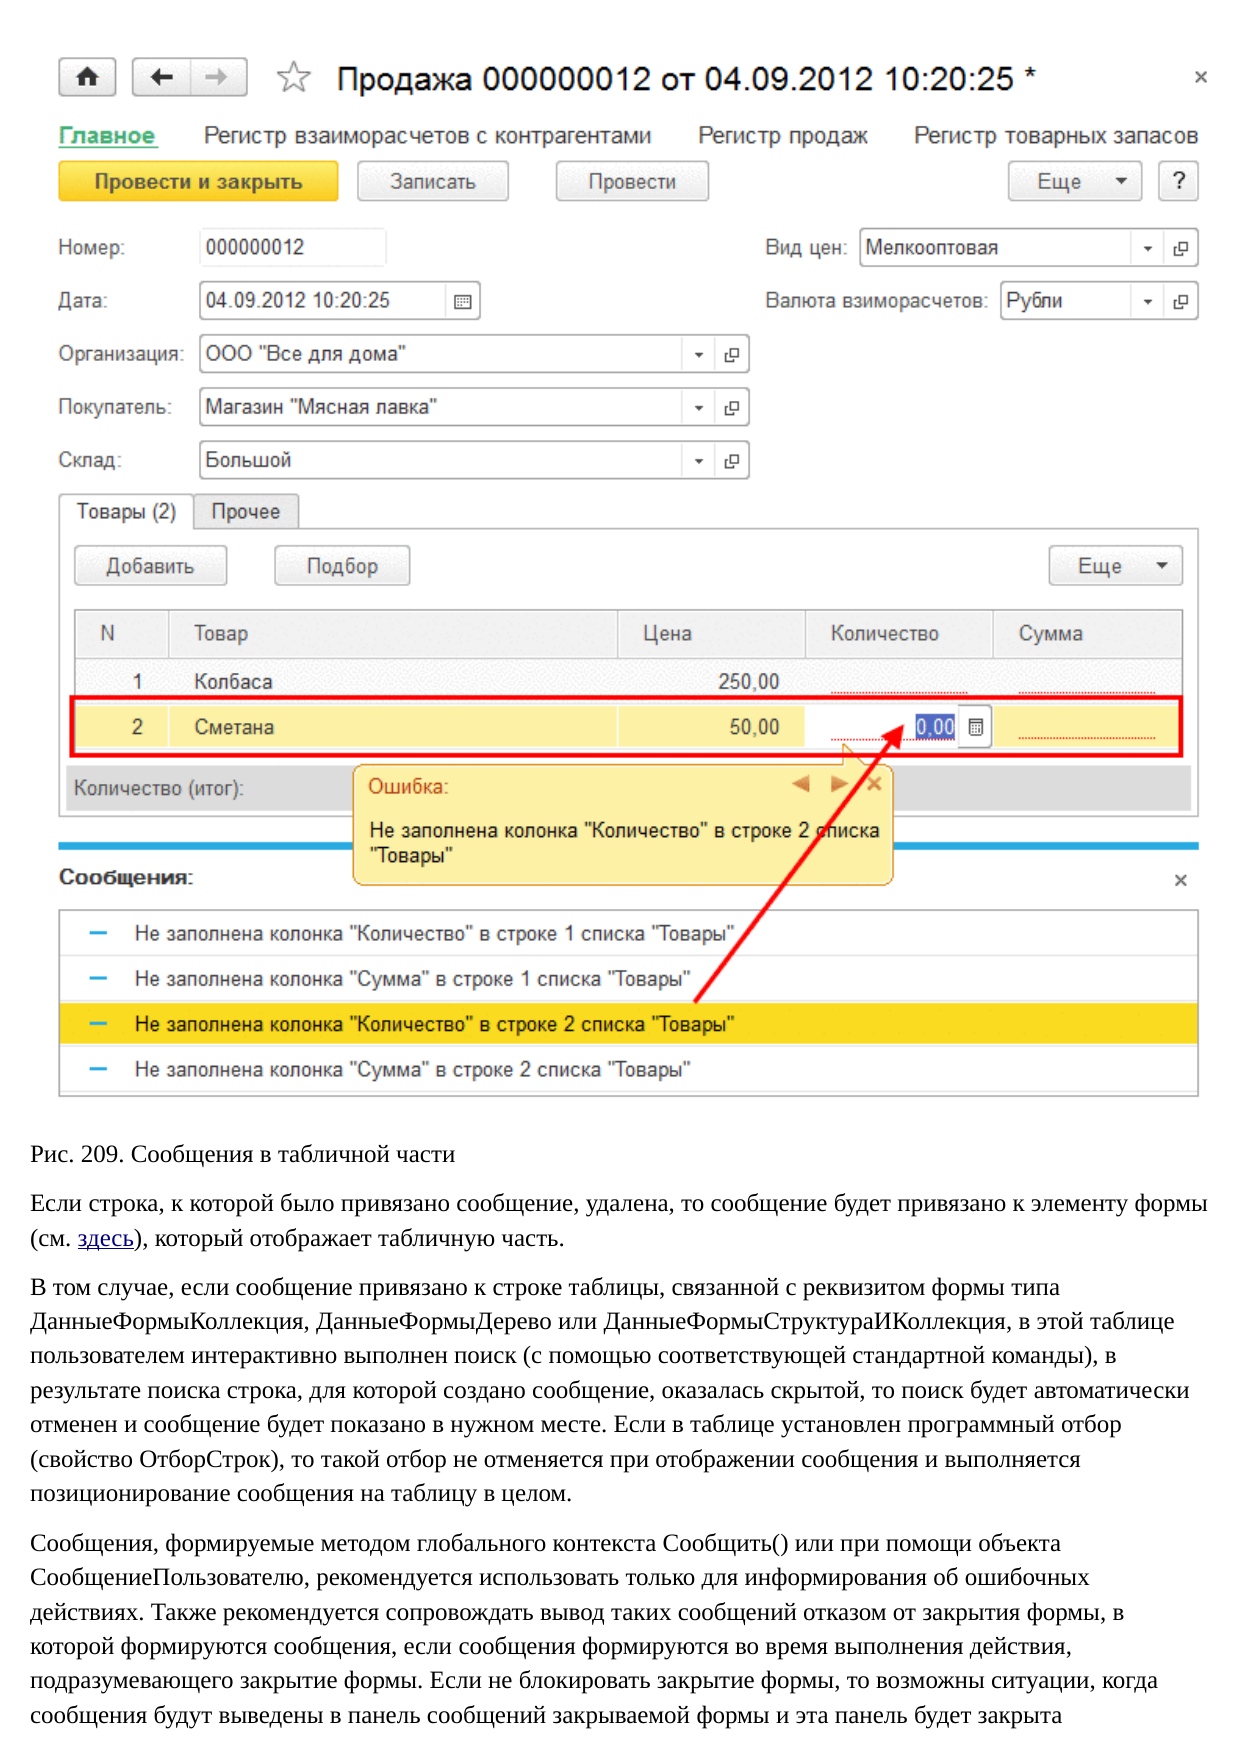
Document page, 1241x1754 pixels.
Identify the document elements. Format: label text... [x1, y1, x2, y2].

picture [29, 28, 1232, 1119]
text Сообщения, формируемые методом глобального контекста Сообщить() или при помощи объекта СообщениеПользователю, рекомендуется использовать только для информирования об ошибочных действиях. Также рекомендуется сопровождать вывод таких сообщений отказом от закрытия формы, в которой формируются сообщения, если сообщения формируются во время выполнения действия, подразумевающего закрытие формы. Если не блокировать закрытие формы, то возможны ситуации, когда сообщения будут выведены в панель сообщений закрываемой формы и эта панель будет закрыта [30, 1528, 1211, 1729]
text В том случае, если сообщение привязано к строке таблицы, связанной с реквизитом формы типа ДанныеФормыКоллекция, ДанныеФормыДерево или ДанныеФормыСтруктураИКоллекция, в этой таблице пользователем интерактивно выполнен поиск (с помощью соответствующей стандартной команды), в результате поиска строка, для которой создано сообщение, оказалась скрытой, то поиск будет автоматически отменен и сообщение будет показано в нужном месте. Если в таблице установлен программный отбор (свойство ОтборСтрок), то такой отбор не отменяется при отображении сообщения и выполняется позиционирование сообщения на таблицу в целом. [30, 1272, 1211, 1507]
text Если строка, к которой было привязано сообщение, удалена, то сообщение будет привязано к элементу формы (см. здесь), который отображает табличную часть. [30, 1188, 1211, 1251]
text Рис. 209. Сообщения в табличной части [30, 1139, 1211, 1168]
